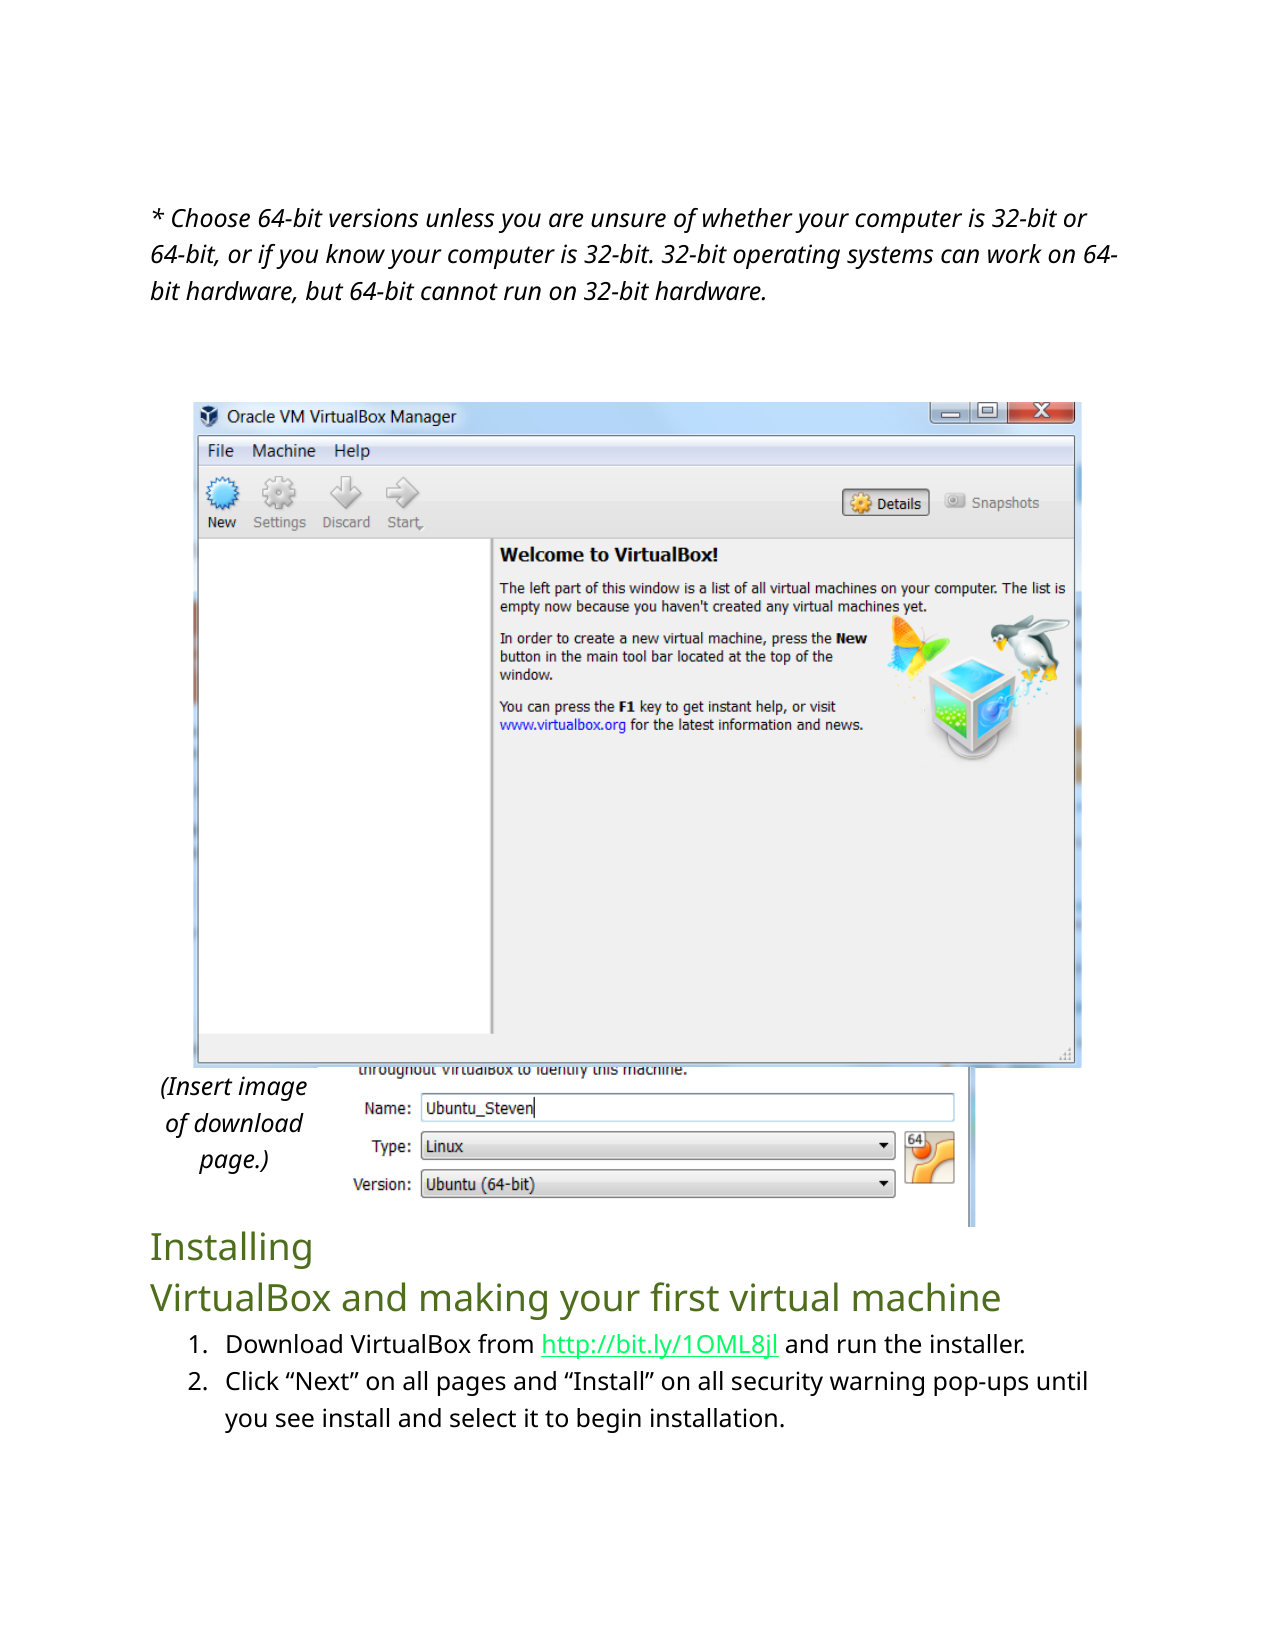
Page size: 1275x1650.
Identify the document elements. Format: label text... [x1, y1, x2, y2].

picture [193, 402, 1082, 1227]
list Click “Next” on all pages and “Install” on all security warning pop-ups until you see install and select it to begin installation. [187, 1363, 1125, 1434]
text [976, 428, 1125, 1176]
text (Insert image of download page.) [150, 428, 317, 1176]
subtitle Installing VirtualBox and making your first virtual machine [150, 1220, 1125, 1322]
text * Choose 64-bit versions unless you are unsure of whether your computer is 32-bit or 64-bit, or if you know your computer is 32-bit. 32-bit operating systems can work on 64-bit hardware, but 64-bit cannot run on 32-bit hardware. [150, 200, 1125, 308]
list Download VirtualBox from http://bit.ly/1OML8jl and run the installer. [187, 1327, 1125, 1361]
